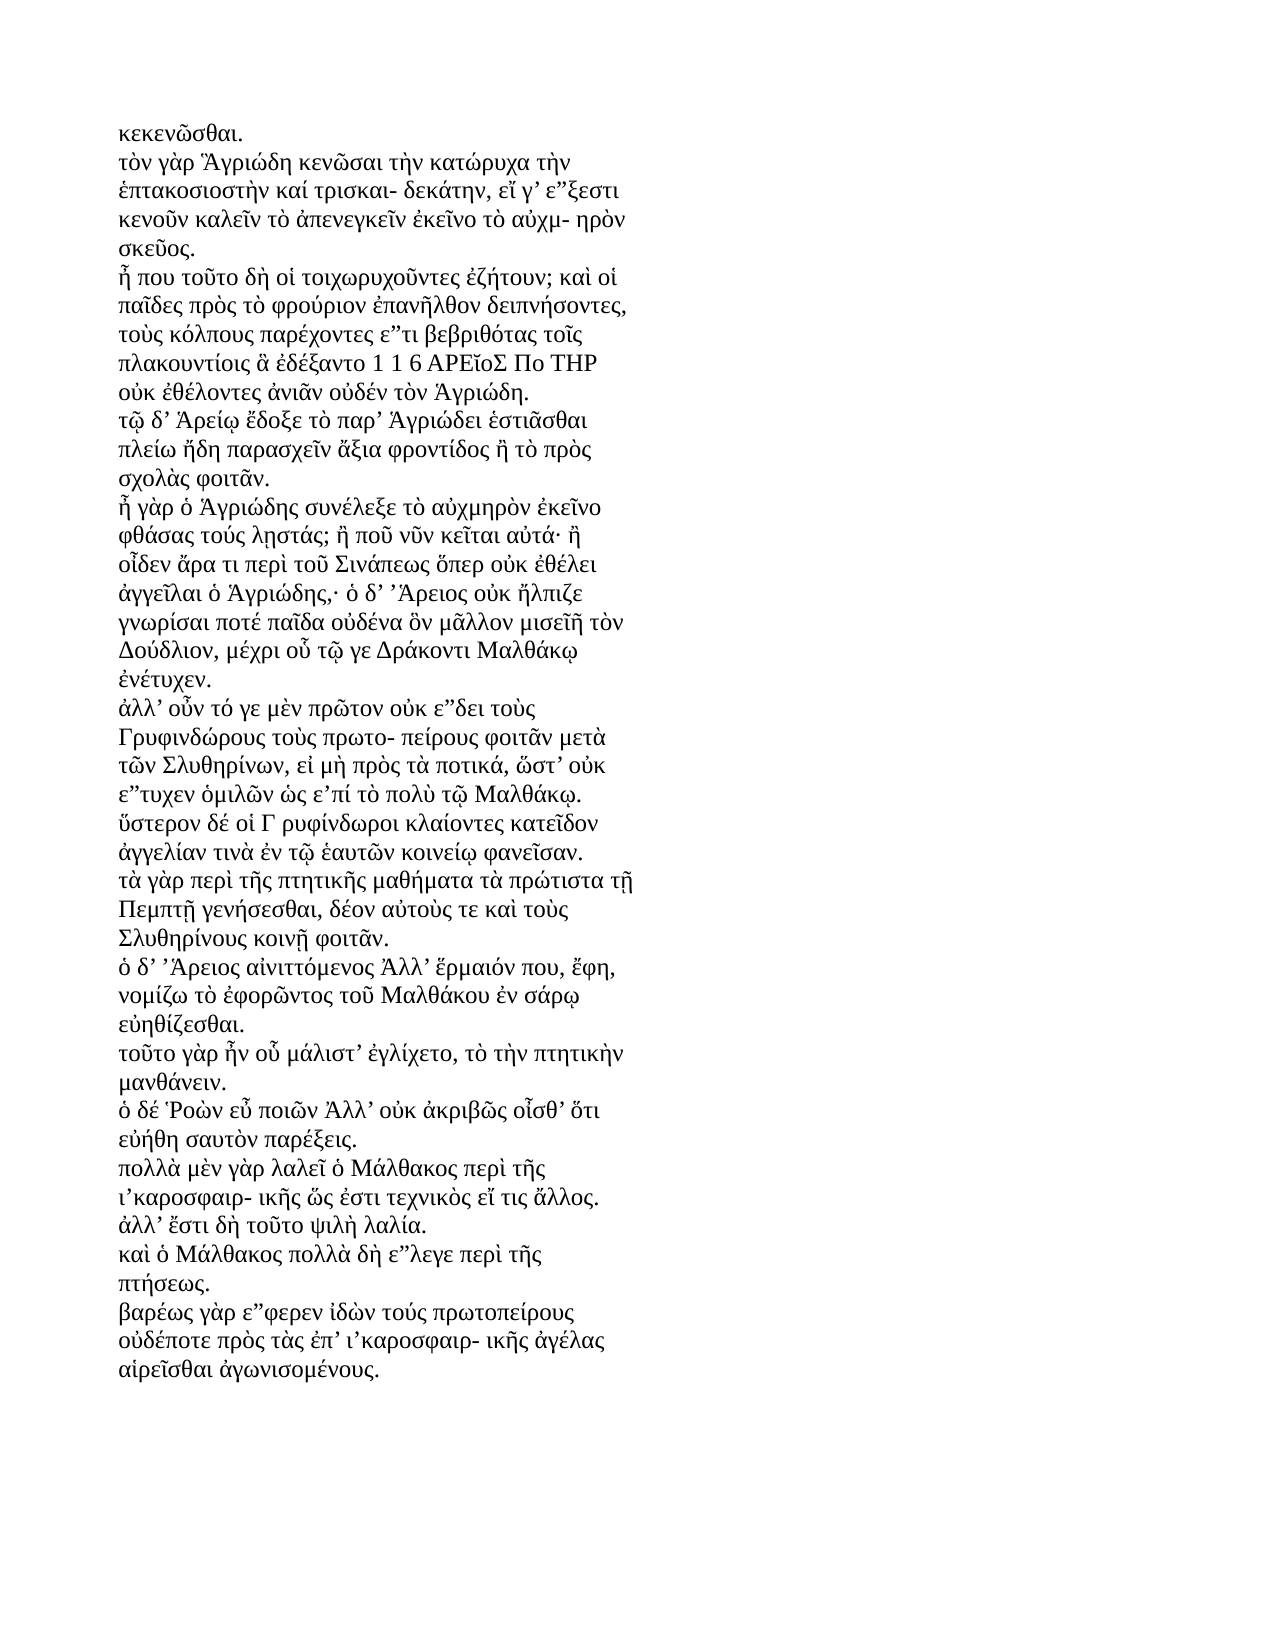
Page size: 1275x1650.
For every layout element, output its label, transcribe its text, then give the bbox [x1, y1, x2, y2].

table_cell κεκενῶσθαι. τὸν γὰρ Ἃγριώδη κενῶσαι τὴν κατώρυχα τὴν ἑπτακοσιοστὴν καί τρισκαι- δεκάτην, εἴ γ’ ε”ξεστι κενοῦν καλεῖν τὸ ἀπενεγκεῖν ἐκεῖνο τὸ αὐχμ- ηρὸν σκεῦος. ἦ που τοῦτο δὴ οἱ τοιχωρυχοῦντες ἐζήτουν; καὶ οἱ παῖδες πρὸς τὸ φρούριον ἐπανῆλθον δειπνήσοντες, τοὺς κόλπους παρέχοντες ε”τι βεβριθότας τοῖς πλακουντίοις ἃ ἐδέξαντο 1 1 6 ΑΡΕῐοΣ Πο ΤΗΡ οὐκ ἐθέλοντες ἀνιᾶν οὐδέν τὸν Ἁγριώδη. τῷ δ’ Ἁρείῳ ἔδοξε τὸ παρ’ Ἁγριώδει ἑστιᾶσθαι πλείω ἤδη παρασχεῖν ἄξια φροντίδος ἢ τὸ πρὸς σχολὰς φοιτᾶν. ἦ γὰρ ὁ Ἁγριώδης συνέλεξε τὸ αὐχμηρὸν ἐκεῖνο φθάσας τούς λῃστάς; ἢ ποῦ νῦν κεῖται αὐτά· ἢ οἶδεν ἄρα τι περὶ τοῦ Σινάπεως ὅπερ οὐκ ἐθέλει ἀγγεῖλαι ὁ Ἁγριώδης,· ὁ δ’ ’Ἁρειος οὐκ ἤλπιζε γνωρίσαι ποτέ παῖδα οὐδένα ὃν μᾶλλον μισεῖῆ τὸν Δούδλιον, μέχρι οὗ τῷ γε Δράκοντι Μαλθάκῳ ἐνέτυχεν. ἀλλ’ οὖν τό γε μὲν πρῶτον οὐκ ε”δει τοὺς Γρυφινδώρους τοὺς πρωτο- πείρους φοιτᾶν μετὰ τῶν Σλυθηρίνων, εἰ μὴ πρὸς τὰ ποτικά, ὥστ’ οὐκ ε”τυχεν ὁμιλῶν ὡς ε’πί τὸ πολὺ τῷ Μαλθάκῳ. ὕστερον δέ οἱ Γ ρυφίνδωροι κλαίοντες κατεῖδον ἀγγελίαν τινὰ ἐν τῷ ἑαυτῶν κοινείῳ φανεῖσαν. τὰ γὰρ περὶ τῆς πτητικῆς μαθήματα τὰ πρώτιστα τῇ Πεμπτῇ γενήσεσθαι, δέον αὐτοὺς τε καὶ τοὺς Σλυθηρίνους κοινῇ φοιτᾶν. ὁ δ’ ’Ἁρειος αἰνιττόμενος Ἀλλ’ ἕρμαιόν που, ἔφη, νομίζω τὸ ἐφορῶντος τοῦ Μαλθάκου ἐν σάρῳ εὐηθίζεσθαι. τοῦτο γὰρ ἦν οὗ μάλιστ’ ἐγλίχετο, τὸ τὴν πτητικὴν μανθάνειν. ὁ δέ Ῥοὼν εὖ ποιῶν Ἀλλ’ οὐκ ἀκριβῶς οἶσθ’ ὅτι εὐήθη σαυτὸν παρέξεις. πολλὰ μὲν γὰρ λαλεῖ ὁ Μάλθακος περὶ τῆς ι’καροσφαιρ- ικῆς ὥς ἐστι τεχνικὸς εἴ τις ἄλλος. ἀλλ’ ἔστι δὴ τοῦτο ψιλὴ λαλία. καὶ ὁ Μάλθακος πολλὰ δὴ ε”λεγε περὶ τῆς πτήσεως. βαρέως γὰρ ε”φερεν ἰδὼν τούς πρωτοπείρους οὐδέποτε πρὸς τὰς ἐπ’ ι’καροσφαιρ- ικῆς ἀγέλας αἱρεῖσθαι ἀγωνισομένους. [118, 118, 637, 1383]
table_cell [638, 118, 1157, 1383]
